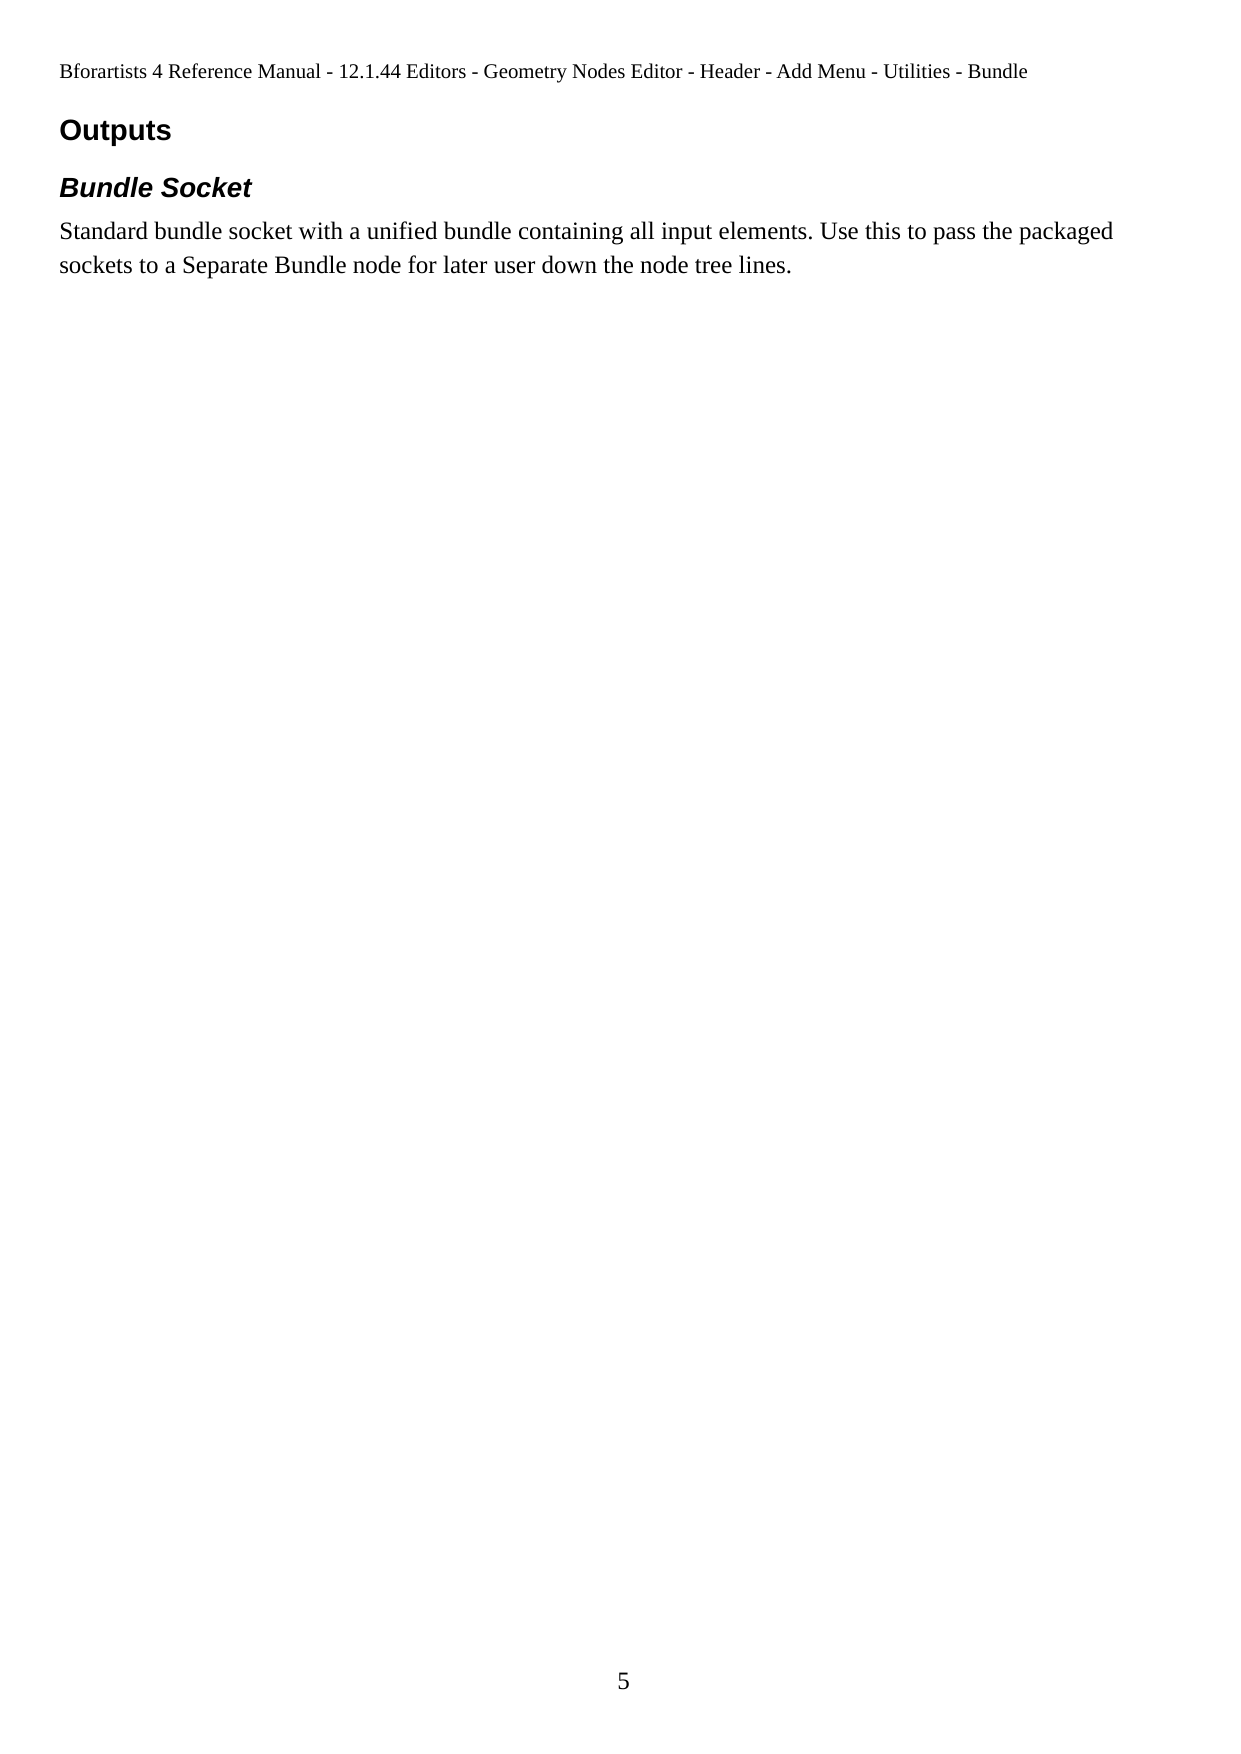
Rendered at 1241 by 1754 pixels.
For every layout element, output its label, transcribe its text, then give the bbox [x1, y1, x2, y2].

subtitle Bundle Socket [59, 171, 1181, 203]
subtitle Outputs [59, 113, 1181, 146]
text Standard bundle socket with a unified bundle containing all input elements. Use this to pass the packaged sockets to a Separate Bundle node for later user down the node tree lines. [59, 216, 1181, 279]
